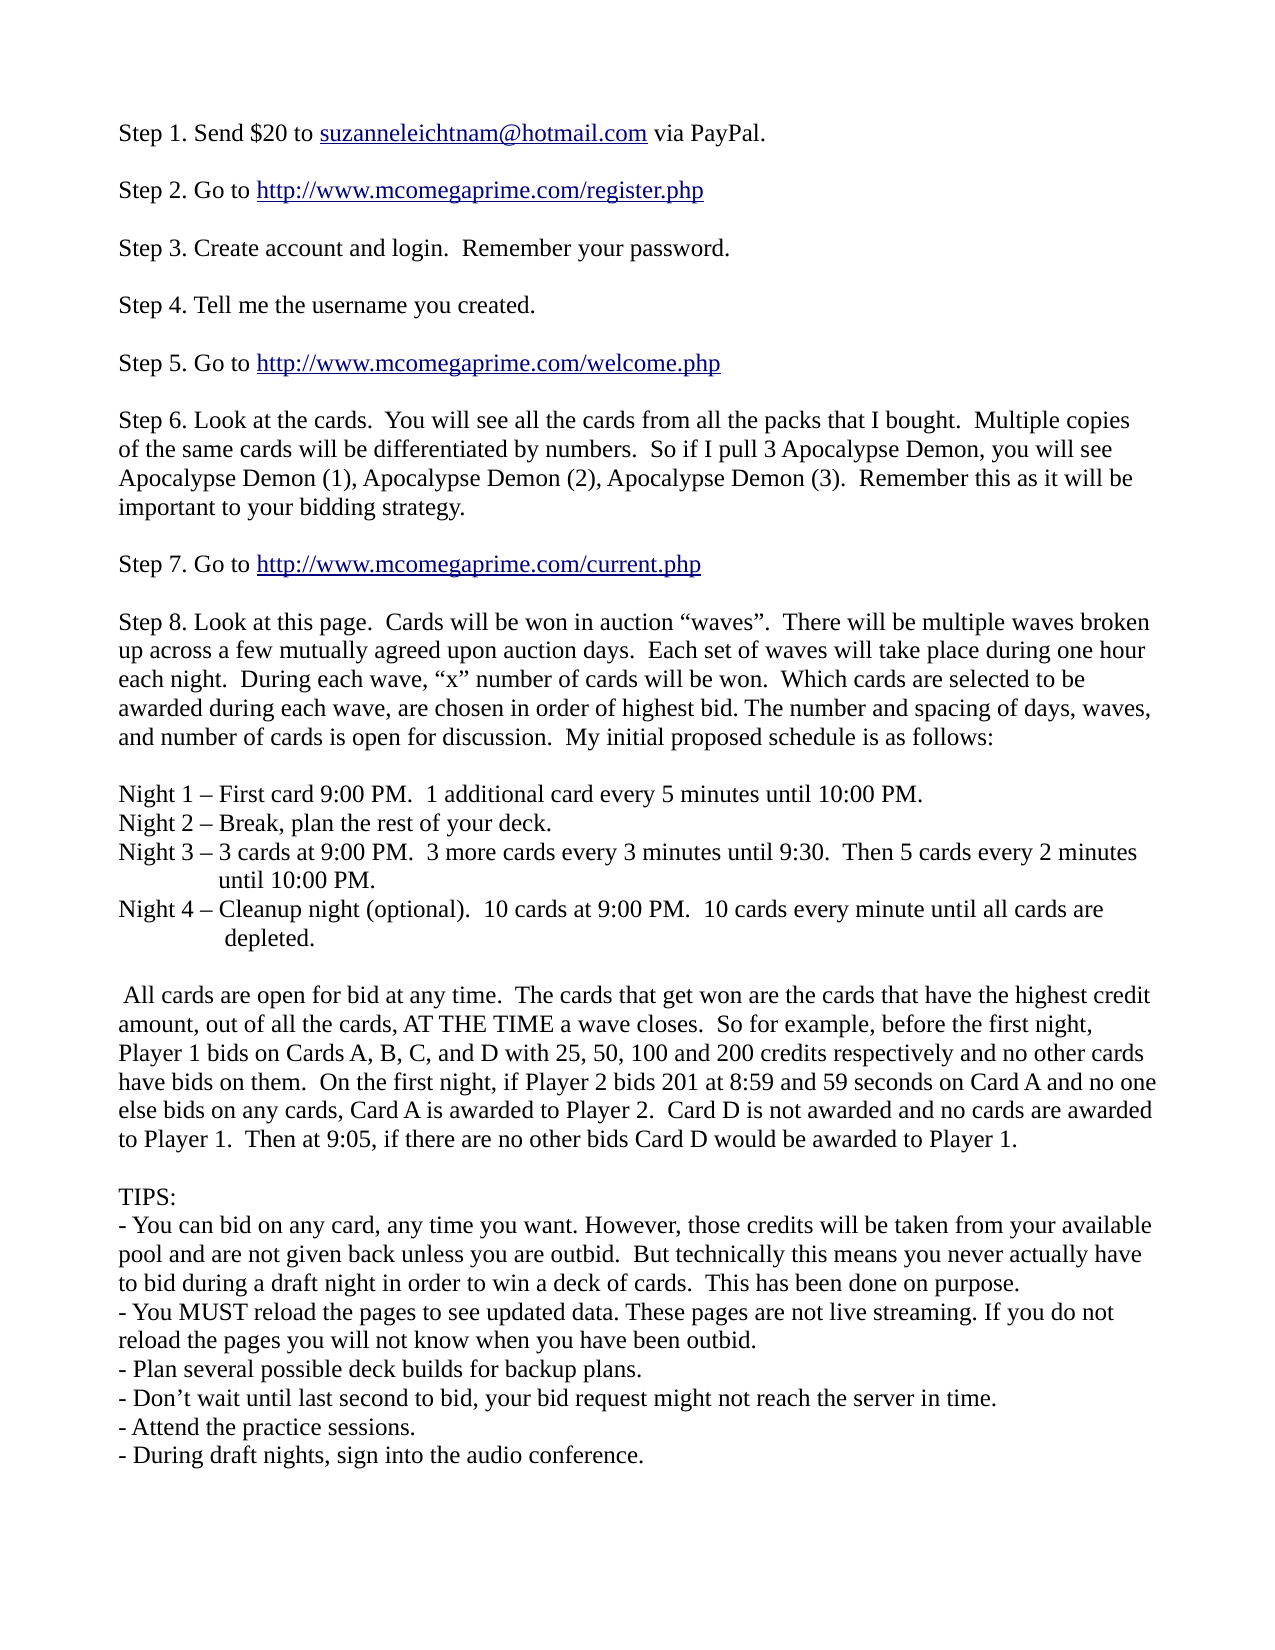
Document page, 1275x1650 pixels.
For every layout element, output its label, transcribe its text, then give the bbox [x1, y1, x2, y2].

text Step 4. Tell me the username you created. [118, 291, 1157, 319]
text Night 2 – Break, plan the rest of your deck. [118, 808, 1157, 837]
text Step 2. Go to http://www.mcomegaprime.com/register.php [118, 176, 1157, 204]
text - Don’t wait until last second to bid, your bid request might not reach the server in time. [118, 1383, 1157, 1412]
text - During draft nights, sign into the audio conference. [118, 1441, 1157, 1469]
text Step 3. Create account and login. Remember your password. [118, 233, 1157, 262]
text Step 6. Look at the cards. You will see all the cards from all the packs that I bought. Multiple copies of the same cards will be differentiated by numbers. So if I pull 3 Apocalypse Demon, you will see Apocalypse Demon (1), Apocalypse Demon (2), Apocalypse Demon (3). Remember this as it will be important to your bidding strategy. [118, 406, 1157, 521]
text until 10:00 PM. [118, 866, 1157, 894]
text - Plan several possible deck builds for backup plans. [118, 1354, 1157, 1383]
text TIPS: [118, 1182, 1157, 1211]
text Night 1 – First card 9:00 PM. 1 additional card every 5 minutes until 10:00 PM. [118, 779, 1157, 808]
text Step 5. Go to http://www.mcomegaprime.com/welcome.php [118, 348, 1157, 377]
text Step 8. Look at this page. Cards will be won in auction “waves”. There will be multiple waves broken up across a few mutually agreed upon auction days. Each set of waves will take place during one hour each night. During each wave, “x” number of cards will be won. Which cards are selected to be awarded during each wave, are chosen in order of highest bid. The number and spacing of days, waves, and number of cards is open for discussion. My initial proposed schedule is as follows: [118, 607, 1157, 751]
text depleted. [118, 923, 1157, 952]
text Night 3 – 3 cards at 9:00 PM. 3 more cards every 3 minutes until 9:30. Then 5 cards every 2 minutes [118, 837, 1157, 866]
text All cards are open for bid at any time. The cards that get won are the cards that have the highest credit amount, out of all the cards, AT THE TIME a wave closes. So for example, before the first night, Player 1 bids on Cards A, B, C, and D with 25, 50, 100 and 200 credits respectively and no other cards have bids on them. On the first night, if Player 2 bids 201 at 8:59 and 59 seconds on Card A and no one else bids on any cards, Card A is awarded to Player 2. Card D is not awarded and no cards are awarded to Player 1. Then at 9:05, if there are no other bids Card D would be awarded to Player 1. [118, 981, 1157, 1153]
text - Attend the practice sessions. [118, 1412, 1157, 1441]
text - You MUST reload the pages to see updated data. These pages are not live streaming. If you do not reload the pages you will not know when you have been outbid. [118, 1297, 1157, 1354]
text Step 7. Go to http://www.mcomegaprime.com/current.php [118, 549, 1157, 578]
text Step 1. Send $20 to suzanneleichtnam@hotmail.com via PayPal. [118, 118, 1157, 147]
text - You can bid on any card, any time you want. However, those credits will be taken from your available pool and are not given back unless you are outbid. But technically this means you never actually have to bid during a draft night in order to win a deck of cards. This has been done on purpose. [118, 1211, 1157, 1297]
text Night 4 – Cleanup night (optional). 10 cards at 9:00 PM. 10 cards every minute until all cards are [118, 894, 1157, 923]
